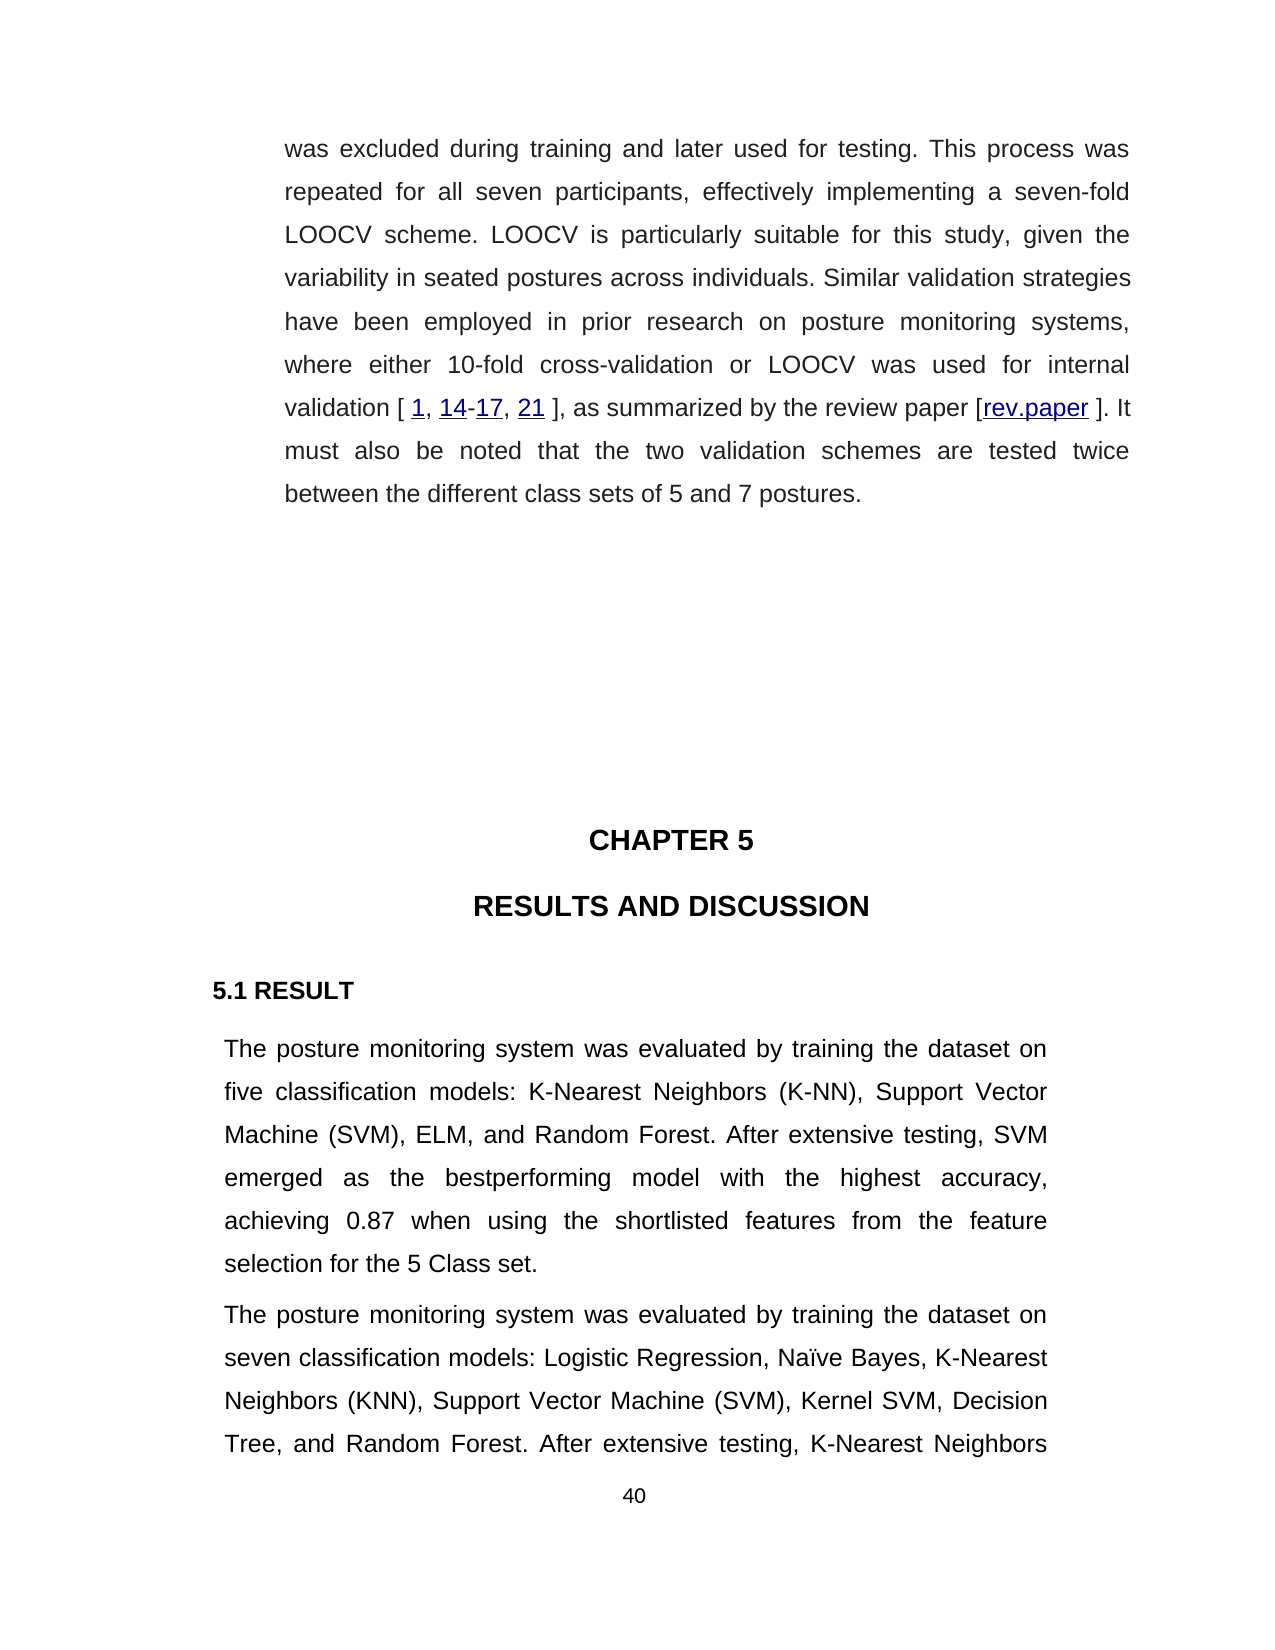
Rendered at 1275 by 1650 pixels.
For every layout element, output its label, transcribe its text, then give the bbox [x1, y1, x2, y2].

text The posture monitoring system was evaluated by training the dataset on five classification models: K-Nearest Neighbors (K-NN), Support Vector Machine (SVM), ELM, and Random Forest. After extensive testing, SVM emerged as the bestperforming model with the highest accuracy, achieving 0.87 when using the shortlisted features from the feature selection for the 5 Class set. [223, 1034, 1049, 1278]
text CHAPTER 5 [252, 823, 1090, 856]
text 5.1 RESULT [212, 976, 1137, 1005]
subtitle RESULTS AND DISCUSSION [252, 889, 1091, 923]
list was excluded during training and later used for testing. This process was repeated for all seven participants, effectively implementing a seven-fold LOOCV scheme. LOOCV is particularly suitable for this study, given the variability in seated postures across individuals. Similar validation strategies have been employed in prior research on posture monitoring systems, where either 10-fold cross-validation or LOOCV was used for internal validation [ 1, 14-17, 21 ], as summarized by the review paper [rev.paper ]. It must also be noted that the two validation schemes are tested twice between the different class sets of 5 and 7 postures. [249, 134, 1131, 508]
text The posture monitoring system was evaluated by training the dataset on seven classification models: Logistic Regression, Naïve Bayes, K-Nearest Neighbors (KNN), Support Vector Machine (SVM), Kernel SVM, Decision Tree, and Random Forest. After extensive testing, K-Nearest Neighbors [223, 1300, 1049, 1458]
